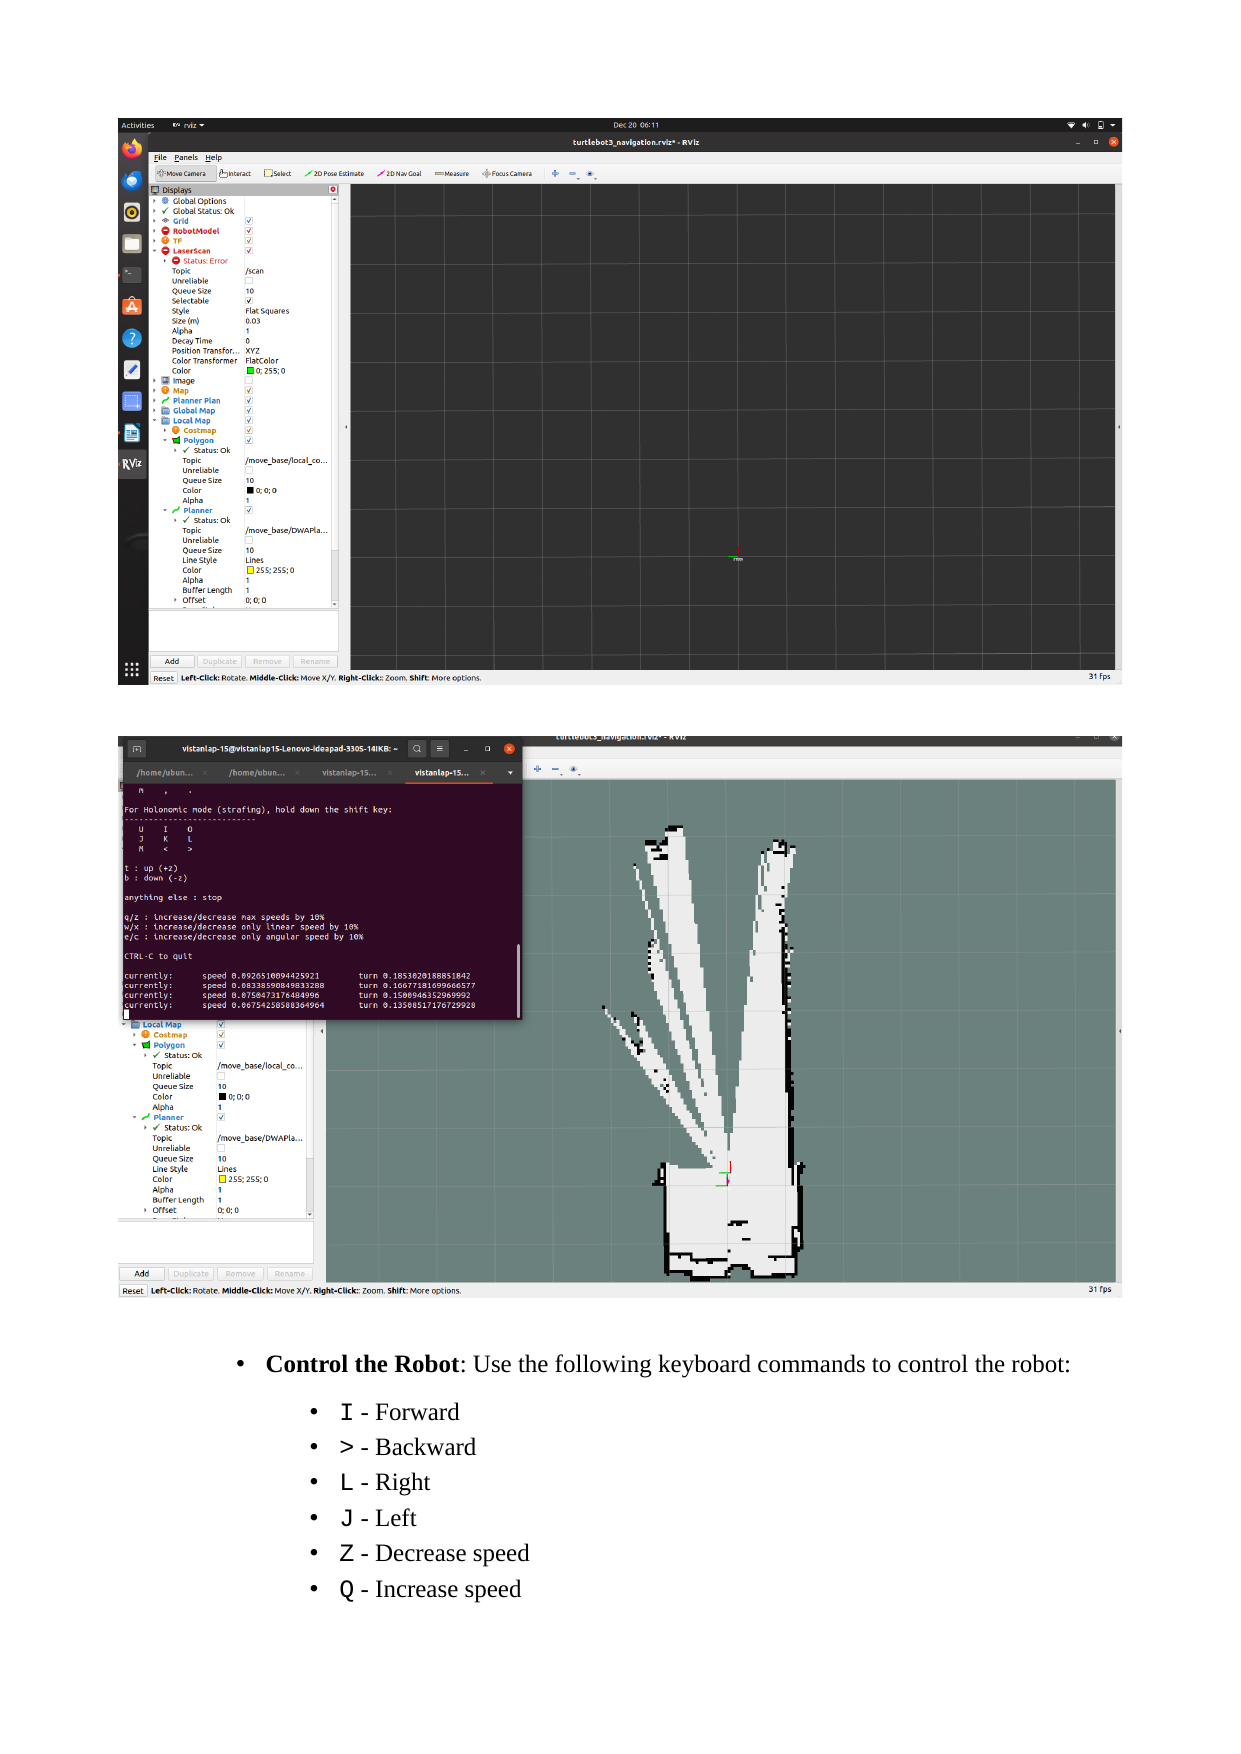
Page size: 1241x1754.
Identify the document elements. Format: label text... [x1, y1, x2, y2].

list I - Forward [309, 1397, 1122, 1427]
list J - Left [309, 1503, 1122, 1534]
picture [118, 736, 1123, 1298]
list > - Backward [309, 1432, 1122, 1463]
list L - Right [309, 1467, 1122, 1498]
list Z - Decrease speed [309, 1538, 1122, 1569]
list Control the Robot: Use the following keyboard commands to control the robot: [236, 1349, 1122, 1378]
picture [118, 118, 1123, 685]
list Q - Increase speed [309, 1574, 1122, 1604]
